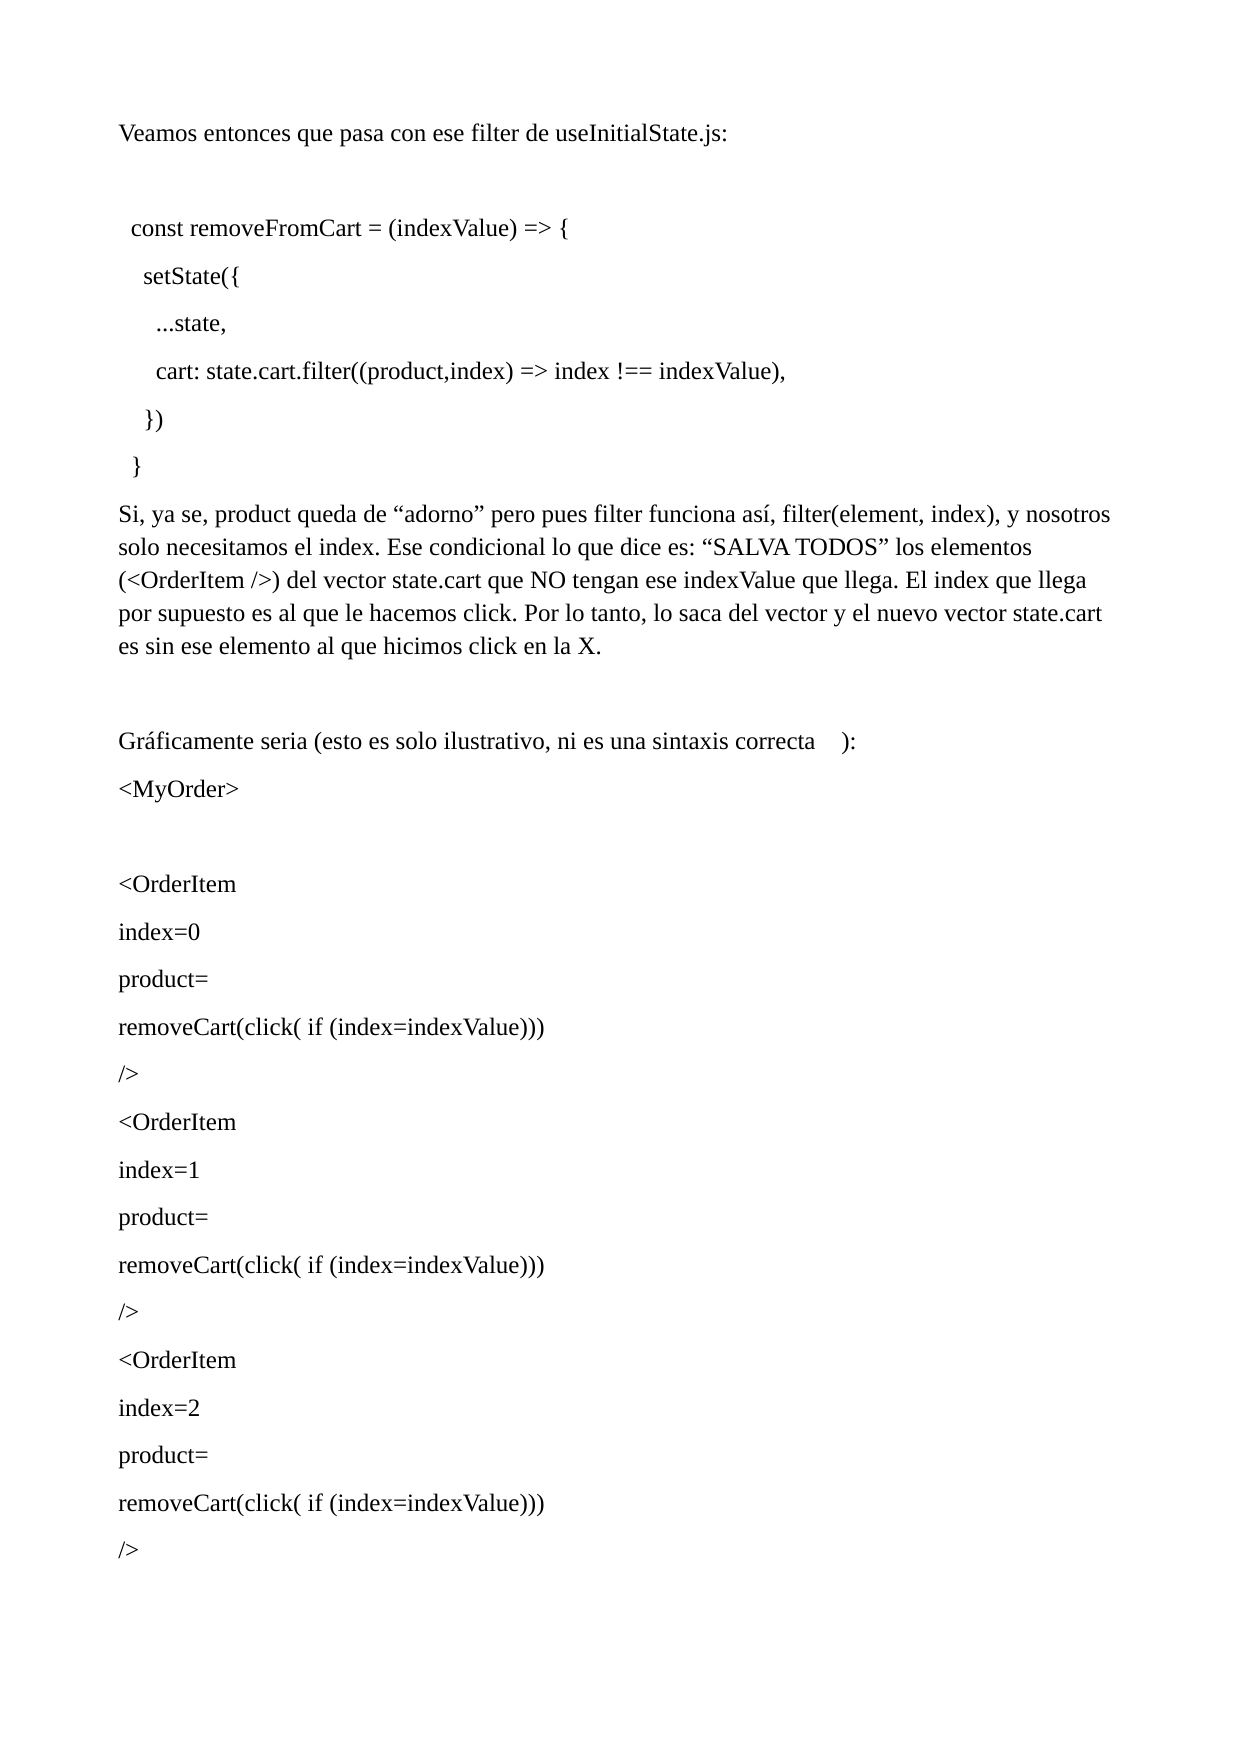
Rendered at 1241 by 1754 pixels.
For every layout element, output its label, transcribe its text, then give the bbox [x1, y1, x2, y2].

text removeCart(click( if (index=indexValue))) [118, 1250, 1122, 1279]
text product=🤡 [118, 964, 1122, 993]
text /> [118, 1536, 1122, 1564]
text Si, ya se, product queda de “adorno” pero pues filter funciona así, filter(element, index), y nosotros solo necesitamos el index. Ese condicional lo que dice es: “SALVA TODOS” los elementos (<OrderItem />) del vector state.cart que NO tengan ese indexValue que llega. El index que llega por supuesto es al que le hacemos click. Por lo tanto, lo saca del vector y el nuevo vector state.cart es sin ese elemento al que hicimos click en la X. [118, 499, 1122, 660]
text <OrderItem [118, 1107, 1122, 1136]
text product=🤡 [118, 1440, 1122, 1469]
text index=1 [118, 1155, 1122, 1183]
text <MyOrder> [118, 774, 1122, 803]
text /> [118, 1059, 1122, 1088]
text }) [118, 404, 1122, 432]
text } [118, 451, 1122, 480]
text setState({ [118, 261, 1122, 290]
text <OrderItem [118, 1345, 1122, 1374]
text index=0 [118, 917, 1122, 945]
text index=2 [118, 1393, 1122, 1421]
text product=🤡 [118, 1202, 1122, 1231]
text removeCart(click( if (index=indexValue))) [118, 1012, 1122, 1041]
text /> [118, 1297, 1122, 1326]
text Gráficamente seria (esto es solo ilustrativo, ni es una sintaxis correcta 😬): [118, 726, 1122, 755]
text cart: state.cart.filter((product,index) => index !== indexValue), [118, 356, 1122, 385]
text const removeFromCart = (indexValue) => { [118, 213, 1122, 242]
text removeCart(click( if (index=indexValue))) [118, 1488, 1122, 1517]
text Veamos entonces que pasa con ese filter de useInitialState.js: [118, 118, 1122, 147]
text <OrderItem [118, 869, 1122, 898]
text ...state, [118, 308, 1122, 337]
